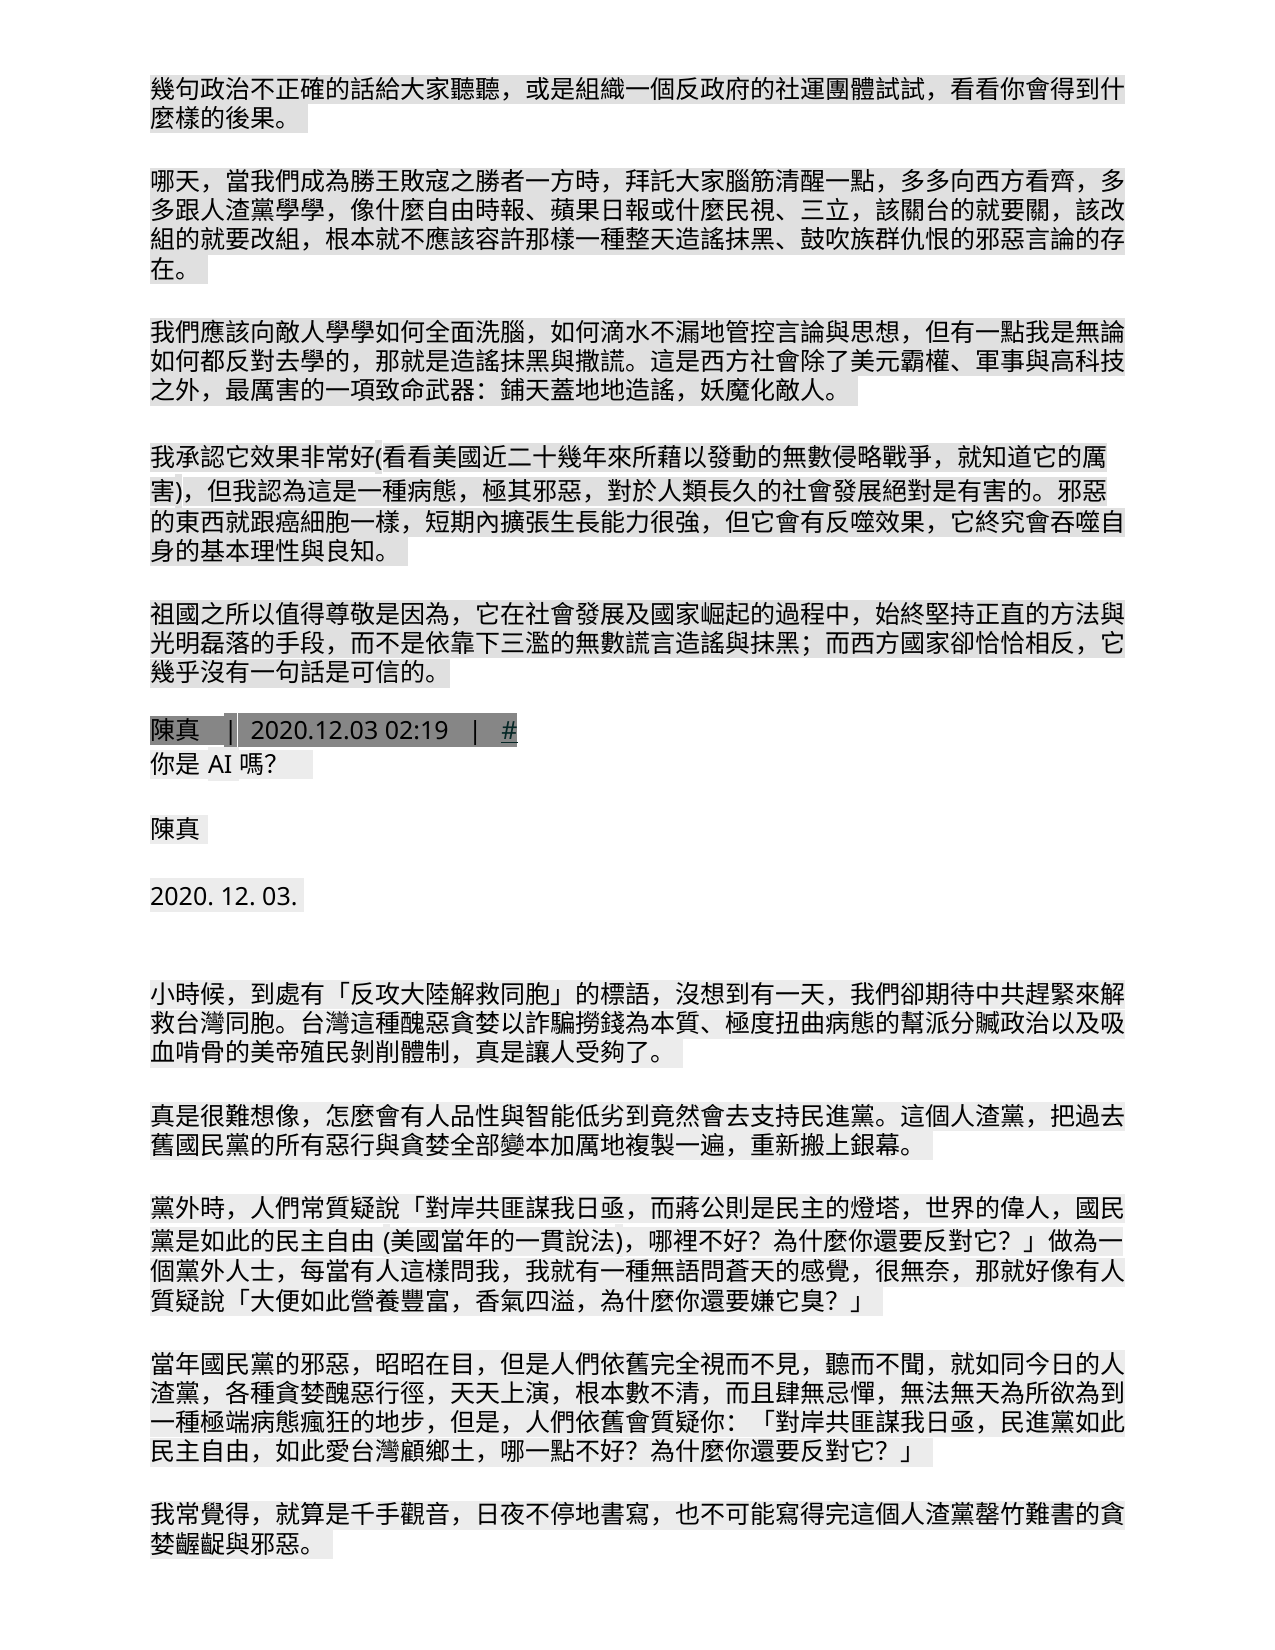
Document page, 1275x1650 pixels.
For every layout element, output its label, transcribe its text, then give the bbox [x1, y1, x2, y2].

text 陳真 | 2020.12.03 02:19 | # [150, 713, 1125, 747]
text 言論自由可以休矣 陳真 2020. 12. 03. 最近，「中天新聞」有個節目，透過朋友來找我，問我是否願意受訪，我婉拒了。我有一百個婉拒的原因，其中一個原因是我沒辦法在別人或社會大眾所普遍設定的「問題架構」底下去談事情。 上個世紀末(當時我還有點綠)，民進黨剛提出所謂「愛台灣」的口號時，我很驚訝，很受不了，於是就公開開罵了，寫一些公開信和私人信和過去的同志與好友們決裂，從此站在對立面。為什麼呢？因為這就是法西斯，這就是台灣開始要再度走入法西斯的一個強烈訊號，我絕不可能與之為伍。於是，有一些媒體跑來找我或寫信來採訪(我那時剛去英國念書)。 結果呢，採訪了半天，報導出來竟然變成是：「陳真表示，愛台灣應該要有各種不同方式；大家作法不同，但我們都是愛台灣。」他媽的我有這麼蠢嗎？我是在主張那樣一種低能反智的思維嗎？ 透過這個例子，我想說的是：「問題架構」很重要，它才是意義的來源；架構不同，意義也就截然不同。 我不知道「中天」要採訪我什麼，倘若是有關「中天被關台」的事，我大概能想像，一般人大概又要說些什麼「監督政府」或什麼「言論自由」之類的主流蠢話了。人們要這麼想事情，我沒辦法，但那畢竟不是我的想法。 我從來沒有要「監督」什麼「政府」，我沒那麼蠢；我更不相信什麼言論自由。 我不敢說我懂得全世界，但我至少懂得西方，懂得東方，懂得世界上一些主要國家的政治與社會運作方式；除了香港做為一個「不設防的城市」算是個不幸的例外之外，我從未見過哪個社會或國家有什麼言論自由可言。 特別是我十分熟悉的英國或歐洲，言論自由就像鬼一樣，從未有人見過；我只見過這些國家滴水不漏的思想控制與言論管制。哪個國家在這一點上放鬆，或是被敵人給滲透入侵、掌控了教育與話語權或NGO，那它就會像香港或中東許多國家那樣，成為敵人的囊中物，隨時都有可能陷入恐怖的血腥動亂或戰亂。 人渣黨雖然到處是人渣，但人渣並不笨，他們知道如何鬥爭，如何傷害敵人，如何洗腦大眾。重點是：就讓他們儘管去做他們想做的吧！我們當然很不爽，但也只能訴諸自己培養更大的能力去打倒他們，而不是進行什麼「言論自由」的道德勸說。最好是將來能夠把人渣們統統繩之以法，該關的關，該槍斃的槍斃，而不是跟人渣們講什麼言論自由或什麼監督政府，那真的是太蠢了。 人渣們自然就會去做他們想做的，而我們也一樣，儘管去做我們該做的，比方說報社電視台等媒體，財力夠，那就應該盡全力去調查揭發弊案。你該做的是打擊敵人，打擊惡行，把敵人惡棍給打倒，而不是很沒出息地去跟敵人懇求什麼言論自由。 哪天，當我們成為勝王敗寇之勝者一方時，拜託大家腦筋清醒一點，多多向西方看齊，學學人家西方國家如何洗腦，如何消滅異己，如何監視每個人的一舉一動一言一行，如何滴水不漏地控制言論與管控思想，那才是政治的真實樣貌。 這當然不是真理，不是社會發展的必然或應然途徑，但它至少是在可預見的將來之中，社會發展與政治角力 (如果鬥爭一詞太難聽的話) 的前提要件。 我並不是贊成關中天，但我也不反對。這意思是說，就像在戰場上，我當然不會贊成我方人員被殺，但我也不會說我反對，因為它跟贊成或反對無關，它就只是一種舉世皆然、西方尤烈的鬥爭本質與社會發展常態。 越是所謂民主國家，言論控制與思想管制與洗腦以及人民監控得越是滴水不漏；信不信你每天小了幾次便、寫過多少情書CIA都知道，如果它想知道的話。在西方社會，不信你去街頭上或網路上或生活中與工作上，表演一下不符合主流思想的言論自由讓我看看，說幾句政治不正確的話給大家聽聽，或是組織一個反政府的社運團體試試，看看你會得到什麼樣的後果。 哪天，當我們成為勝王敗寇之勝者一方時，拜託大家腦筋清醒一點，多多向西方看齊，多多跟人渣黨學學，像什麼自由時報、蘋果日報或什麼民視、三立，該關台的就要關，該改組的就要改組，根本就不應該容許那樣一種整天造謠抹黑、鼓吹族群仇恨的邪惡言論的存在。 我們應該向敵人學學如何全面洗腦，如何滴水不漏地管控言論與思想，但有一點我是無論如何都反對去學的，那就是造謠抹黑與撒謊。這是西方社會除了美元霸權、軍事與高科技之外，最厲害的一項致命武器：鋪天蓋地地造謠，妖魔化敵人。 我承認它效果非常好(看看美國近二十幾年來所藉以發動的無數侵略戰爭，就知道它的厲害)，但我認為這是一種病態，極其邪惡，對於人類長久的社會發展絕對是有害的。邪惡的東西就跟癌細胞一樣，短期內擴張生長能力很強，但它會有反噬效果，它終究會吞噬自身的基本理性與良知。 祖國之所以值得尊敬是因為，它在社會發展及國家崛起的過程中，始終堅持正直的方法與光明磊落的手段，而不是依靠下三濫的無數謊言造謠與抹黑；而西方國家卻恰恰相反，它幾乎沒有一句話是可信的。 [150, 75, 1125, 688]
text 你是 AI 嗎？ 陳真 2020. 12. 03. 小時候，到處有「反攻大陸解救同胞」的標語，沒想到有一天，我們卻期待中共趕緊來解救台灣同胞。台灣這種醜惡貪婪以詐騙撈錢為本質、極度扭曲病態的幫派分贓政治以及吸血啃骨的美帝殖民剝削體制，真是讓人受夠了。 真是很難想像，怎麼會有人品性與智能低劣到竟然會去支持民進黨。這個人渣黨，把過去舊國民黨的所有惡行與貪婪全部變本加厲地複製一遍，重新搬上銀幕。 黨外時，人們常質疑說「對岸共匪謀我日亟，而蔣公則是民主的燈塔，世界的偉人，國民黨是如此的民主自由 (美國當年的一貫說法)，哪裡不好？為什麼你還要反對它？」做為一個黨外人士，每當有人這樣問我，我就有一種無語問蒼天的感覺，很無奈，那就好像有人質疑說「大便如此營養豐富，香氣四溢，為什麼你還要嫌它臭？」 當年國民黨的邪惡，昭昭在目，但是人們依舊完全視而不見，聽而不聞，就如同今日的人渣黨，各種貪婪醜惡行徑，天天上演，根本數不清，而且肆無忌憚，無法無天為所欲為到一種極端病態瘋狂的地步，但是，人們依舊會質疑你：「對岸共匪謀我日亟，民進黨如此民主自由，如此愛台灣顧鄉土，哪一點不好？為什麼你還要反對它？」 我常覺得，就算是千手觀音，日夜不停地書寫，也不可能寫得完這個人渣黨罄竹難書的貪婪齷齪與邪惡。 [150, 747, 1125, 1559]
